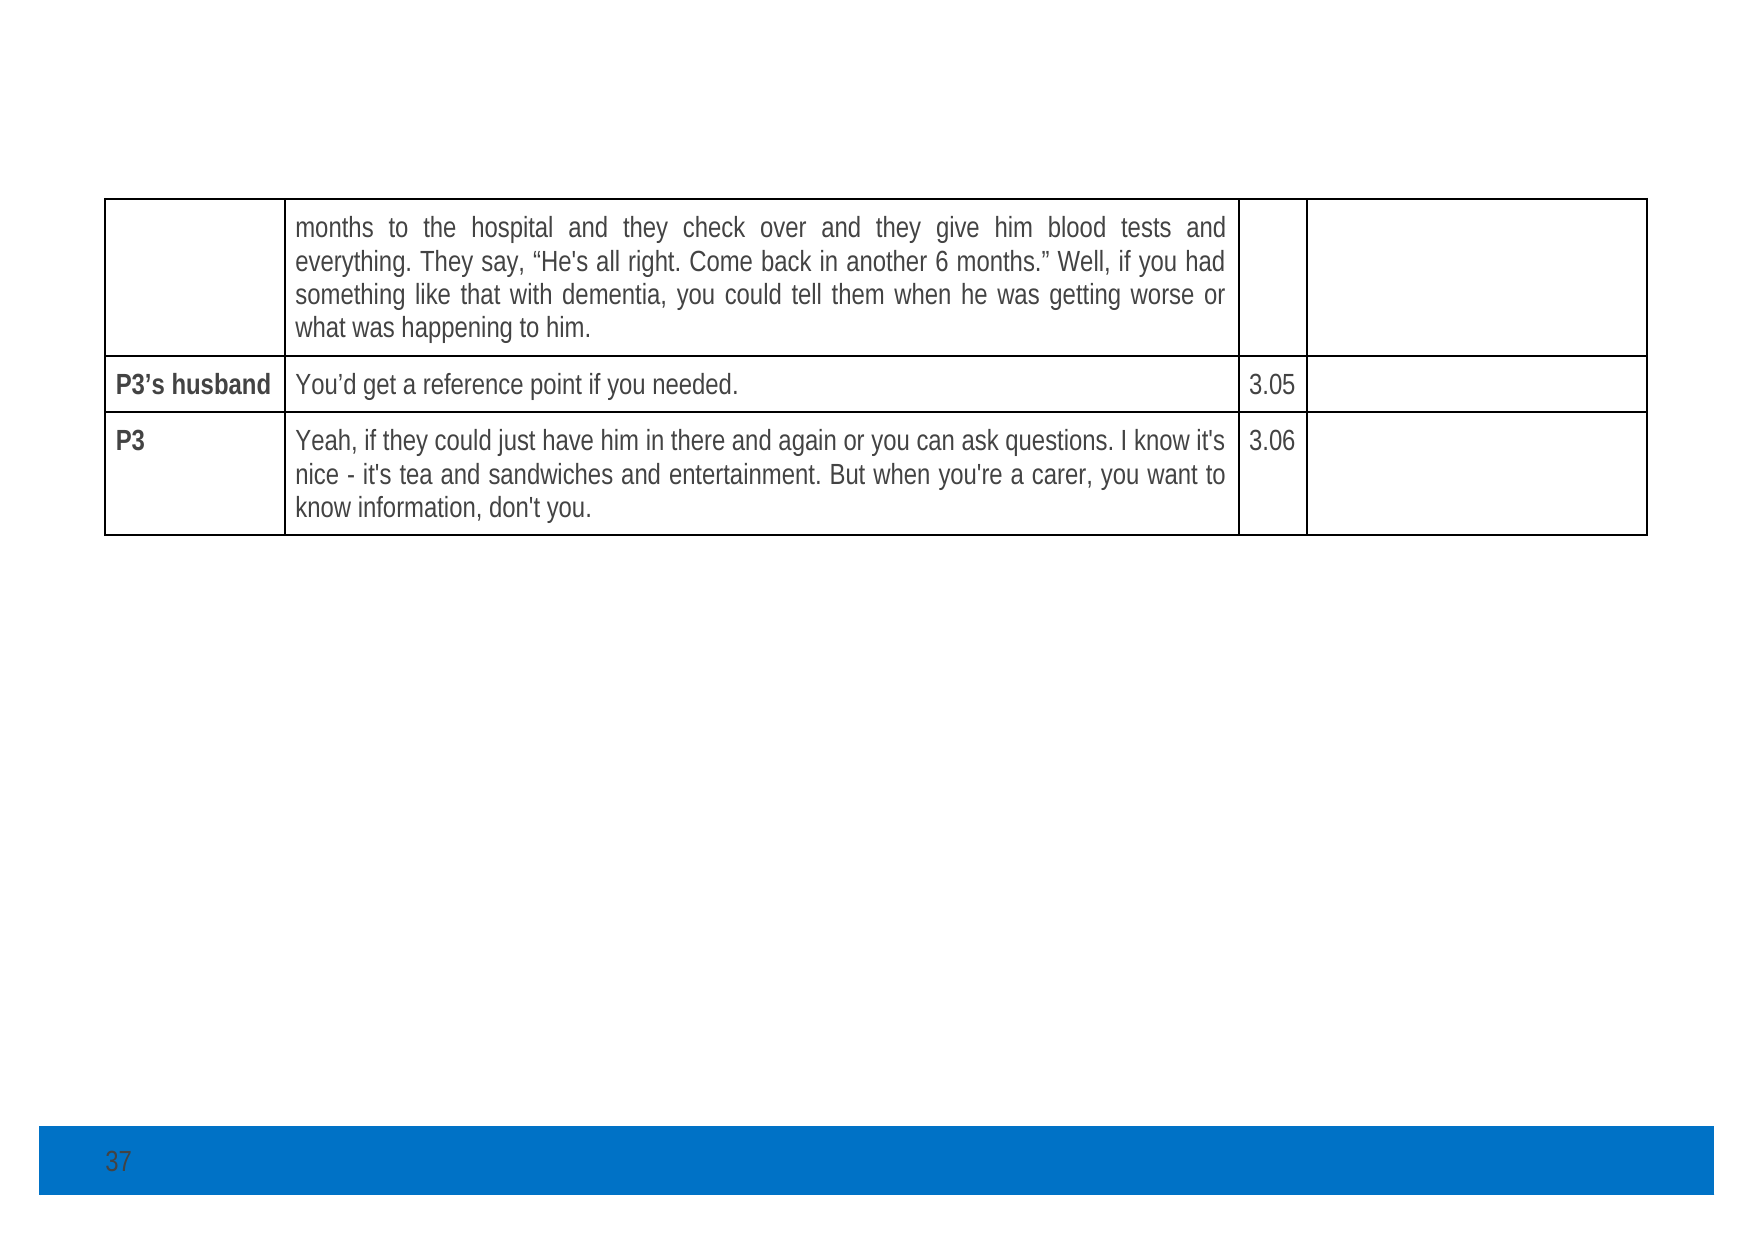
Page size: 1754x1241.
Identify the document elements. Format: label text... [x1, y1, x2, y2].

table_cell months to the hospital and they check over and they give him blood tests and everything. They say, “He's all right. Come back in another 6 months.” Well, if you had something like that with dementia, you could tell them when he was getting worse or what was happening to him. [286, 200, 1238, 354]
table_cell [1240, 200, 1306, 354]
table_cell 3.05 [1240, 357, 1306, 411]
table_cell 3.06 [1240, 413, 1306, 534]
table_cell You’d get a reference point if you needed. [286, 357, 1238, 411]
table_cell [1308, 357, 1646, 411]
table_cell [106, 200, 284, 354]
table_cell P3 [106, 413, 284, 534]
table_cell [1308, 413, 1646, 534]
table_cell [1308, 200, 1646, 354]
table_cell P3’s husband [106, 357, 284, 411]
table_cell Yeah, if they could just have him in there and again or you can ask questions. I know it's nice - it's tea and sandwiches and entertainment. But when you're a carer, you want to know information, don't you. [286, 413, 1238, 534]
